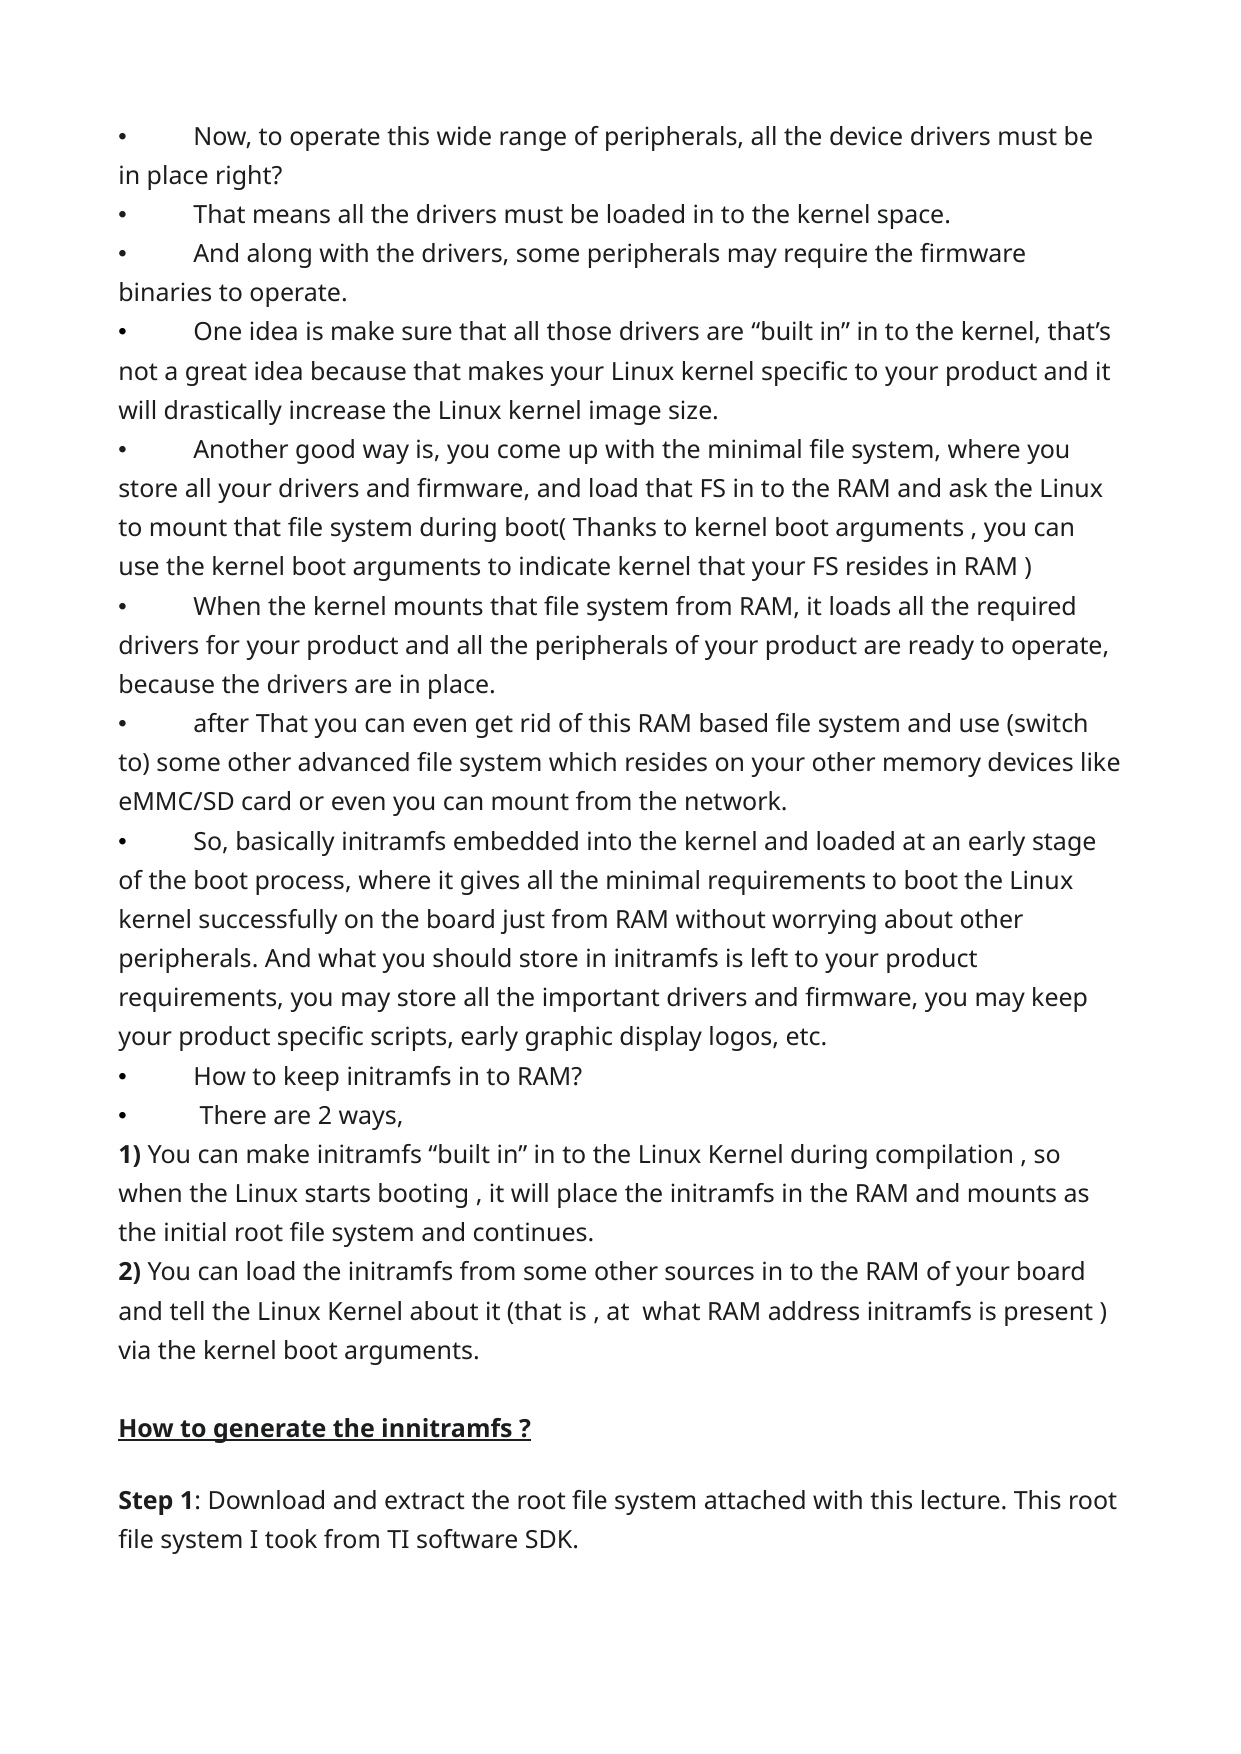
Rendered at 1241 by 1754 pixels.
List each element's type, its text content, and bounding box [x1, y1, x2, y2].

list One idea is make sure that all those drivers are “built in” in to the kernel, that’s not a great idea because that makes your Linux kernel specific to your product and it will drastically increase the Linux kernel image size. [118, 314, 1122, 426]
list How to generate the innitramfs ? [118, 1411, 1122, 1445]
list So, basically initramfs embedded into the kernel and loaded at an early stage of the boot process, where it gives all the minimal requirements to boot the Linux kernel successfully on the board just from RAM without worrying about other peripherals. And what you should store in initramfs is left to your product requirements, you may store all the important drivers and firmware, you may keep your product specific scripts, early graphic display logos, etc. [118, 823, 1122, 1053]
list That means all the drivers must be loaded in to the kernel space. [118, 196, 1122, 231]
list Now, to operate this wide range of peripherals, all the device drivers must be in place right? [118, 118, 1122, 191]
list And along with the drivers, some peripherals may require the firmware binaries to operate. [118, 236, 1122, 309]
list How to keep initramfs in to RAM? [118, 1058, 1122, 1092]
list When the kernel mounts that file system from RAM, it loads all the required drivers for your product and all the peripherals of your product are ready to operate, because the drivers are in place. [118, 588, 1122, 701]
list 2) You can load the initramfs from some other sources in to the RAM of your board and tell the Linux Kernel about it (that is , at what RAM address initramfs is present ) via the kernel boot arguments. [118, 1254, 1122, 1366]
list Step 1: Download and extract the root file system attached with this lecture. This root file system I took from TI software SDK. [118, 1483, 1122, 1556]
list There are 2 ways, [118, 1097, 1122, 1131]
list Another good way is, you come up with the minimal file system, where you store all your drivers and firmware, and load that FS in to the RAM and ask the Linux to mount that file system during boot( Thanks to kernel boot arguments , you can use the kernel boot arguments to indicate kernel that your FS resides in RAM ) [118, 431, 1122, 583]
list after That you can even get rid of this RAM based file system and use (switch to) some other advanced file system which resides on your other memory devices like eMMC/SD card or even you can mount from the network. [118, 706, 1122, 818]
list 1) You can make initramfs “built in” in to the Linux Kernel during compilation , so when the Linux starts booting , it will place the initramfs in the RAM and mounts as the initial root file system and continues. [118, 1136, 1122, 1249]
